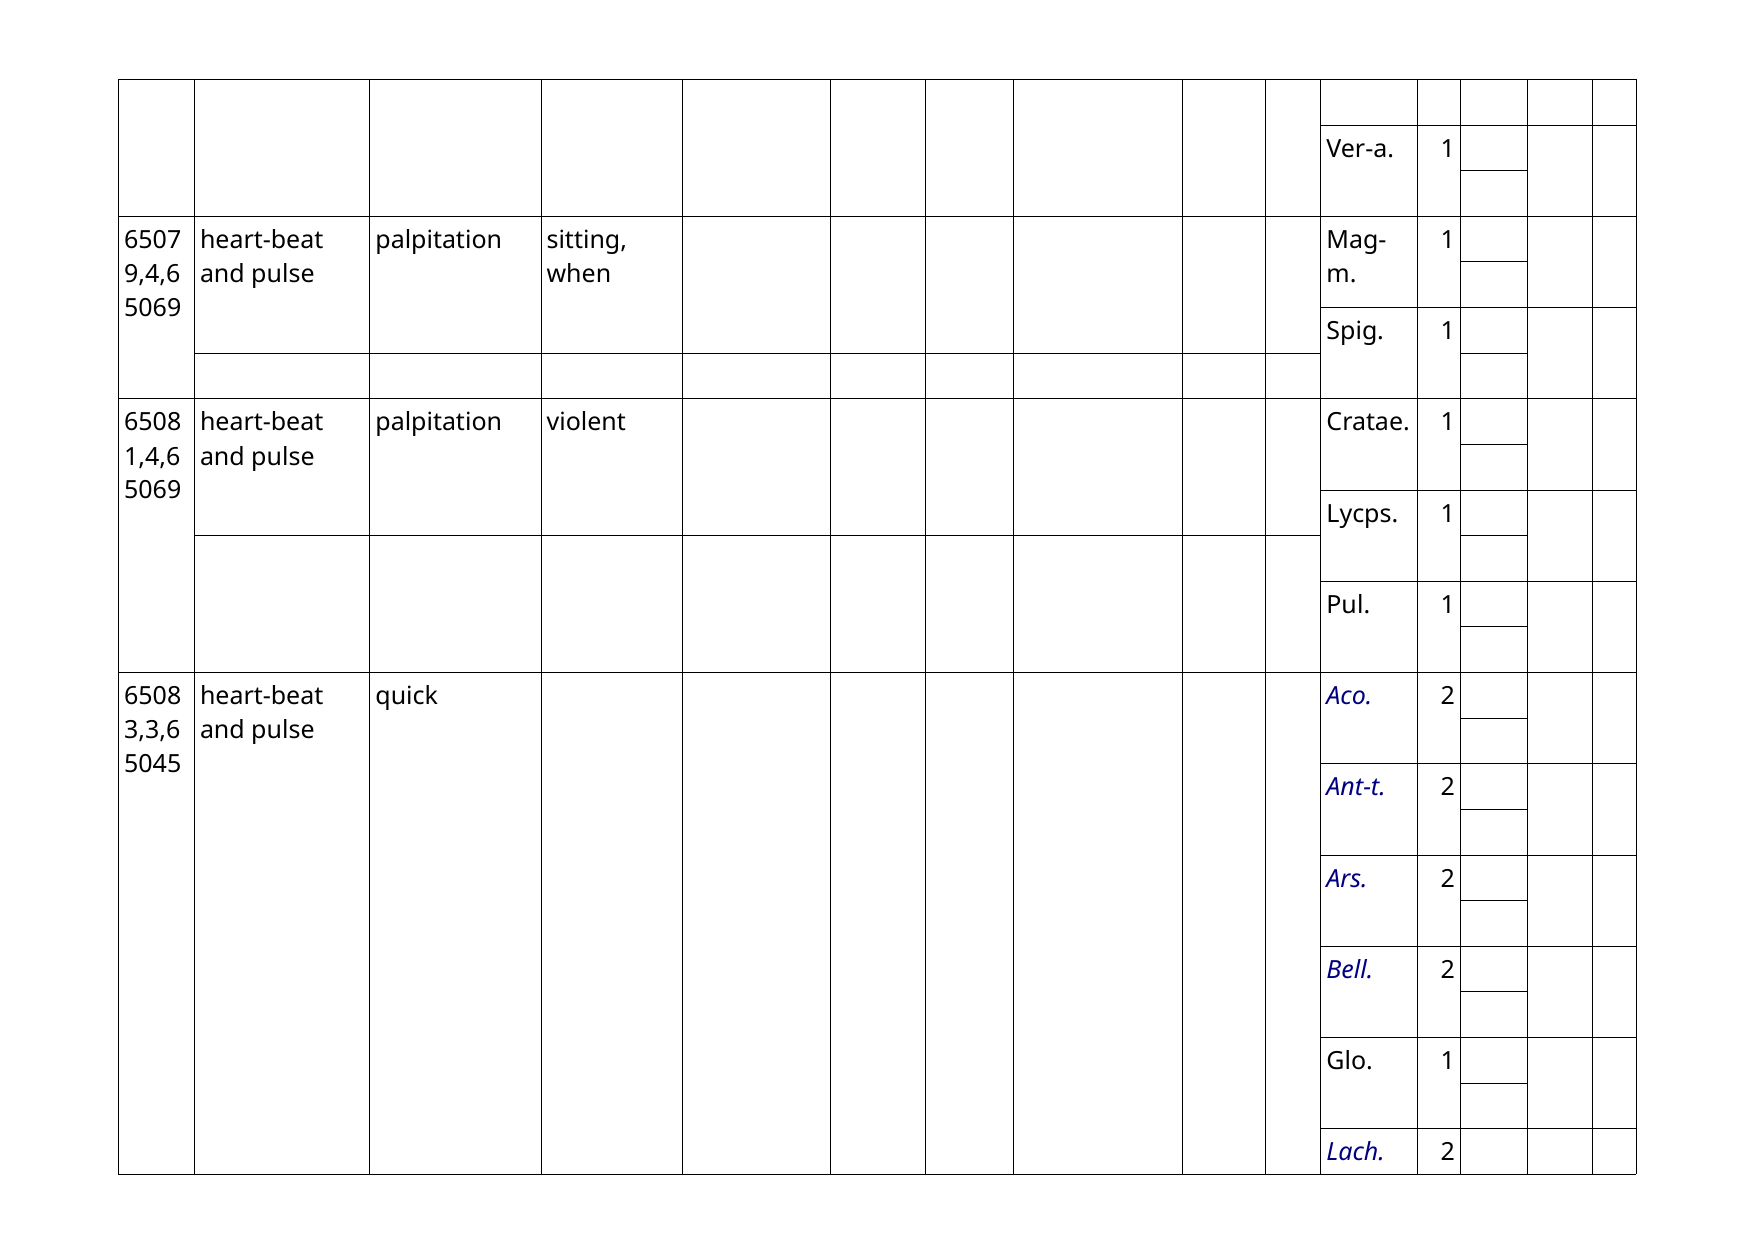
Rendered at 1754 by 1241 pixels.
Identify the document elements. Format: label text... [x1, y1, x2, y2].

table_cell [1528, 1038, 1592, 1128]
table_cell [1593, 673, 1636, 763]
table_cell Ant-t. [1321, 764, 1417, 854]
table_cell heart-beat and pulse [195, 217, 369, 353]
table_cell [1461, 217, 1527, 261]
table_cell [926, 80, 1013, 216]
table_cell [926, 399, 1013, 535]
table_cell [1183, 673, 1265, 1174]
table_cell [1528, 673, 1592, 763]
table_cell [1014, 217, 1182, 353]
table_cell [1528, 399, 1592, 489]
table_cell [1461, 80, 1527, 124]
table_cell [1461, 308, 1527, 353]
table_cell [1014, 399, 1182, 535]
table_cell [1183, 354, 1265, 398]
table_cell [1418, 80, 1460, 124]
table_cell [1183, 399, 1265, 535]
table_cell [1593, 126, 1636, 216]
table_cell [1528, 856, 1592, 946]
table_cell [926, 354, 1013, 398]
table_cell Lach. [1321, 1129, 1417, 1174]
table_cell 1 [1418, 126, 1460, 216]
table_cell Ars. [1321, 856, 1417, 946]
table_cell [926, 217, 1013, 353]
table_cell [1593, 1129, 1636, 1174]
table_cell [1593, 491, 1636, 581]
table_cell sitting, when [542, 217, 682, 353]
table_cell [1593, 764, 1636, 854]
table_cell [1461, 947, 1527, 991]
table_cell [683, 217, 830, 353]
table_cell [1266, 673, 1320, 1174]
table_cell 2 [1418, 764, 1460, 854]
table_cell Bell. [1321, 947, 1417, 1037]
table_cell palpitation [370, 217, 541, 353]
table_cell quick [370, 673, 541, 1174]
table_cell [195, 536, 369, 672]
table_cell [1528, 1129, 1592, 1174]
table_cell [542, 80, 682, 216]
table_cell [1593, 582, 1636, 672]
table_cell [683, 354, 830, 398]
table_cell [1266, 399, 1320, 535]
table_cell [1461, 445, 1527, 489]
table_cell [1014, 354, 1182, 398]
table_cell [831, 673, 925, 1174]
table_cell [1461, 856, 1527, 900]
table_cell 65081,4,65069 [119, 399, 194, 672]
table_cell 1 [1418, 1038, 1460, 1128]
table_cell [1266, 354, 1320, 398]
table_cell palpitation [370, 399, 541, 535]
table_cell [1593, 308, 1636, 398]
table_cell [683, 80, 830, 216]
table_cell [119, 80, 194, 216]
table_cell [1593, 217, 1636, 307]
table_cell Aco. [1321, 673, 1417, 763]
table_cell [542, 673, 682, 1174]
table_cell 2 [1418, 1129, 1460, 1174]
table_cell [1266, 217, 1320, 353]
table_cell Ver-a. [1321, 126, 1417, 216]
table_cell [1593, 947, 1636, 1037]
table_cell violent [542, 399, 682, 535]
table_cell Cratae. [1321, 399, 1417, 489]
table_cell [1593, 80, 1636, 124]
table_cell Lycps. [1321, 491, 1417, 581]
table_cell [1461, 764, 1527, 809]
table_cell [1461, 901, 1527, 946]
table_cell [1528, 491, 1592, 581]
table_cell [1461, 719, 1527, 763]
table_cell [1183, 217, 1265, 353]
table_cell 1 [1418, 582, 1460, 672]
table_cell [831, 399, 925, 535]
table_cell [1593, 1038, 1636, 1128]
table_cell [1528, 582, 1592, 672]
table_cell 65079,4,65069 [119, 217, 194, 398]
table_cell [1528, 308, 1592, 398]
table_cell 1 [1418, 308, 1460, 398]
table_cell [1014, 80, 1182, 216]
table_cell [1528, 126, 1592, 216]
table_cell 65083,3,65045 [119, 673, 194, 1174]
table_cell heart-beat and pulse [195, 673, 369, 1174]
table_cell Pul. [1321, 582, 1417, 672]
table_cell [1461, 673, 1527, 718]
table_cell [1461, 262, 1527, 307]
table_cell Spig. [1321, 308, 1417, 398]
table_cell [1528, 764, 1592, 854]
table_cell [1461, 810, 1527, 854]
table_cell [1461, 491, 1527, 535]
table_cell [195, 80, 369, 216]
table_cell [683, 673, 830, 1174]
table_cell [1461, 582, 1527, 626]
table_cell [1461, 399, 1527, 444]
table_cell heart-beat and pulse [195, 399, 369, 535]
table_cell [926, 673, 1013, 1174]
table_cell [1461, 354, 1527, 398]
table_cell [831, 217, 925, 353]
table_cell [1321, 80, 1417, 124]
table_cell [195, 354, 369, 398]
table_cell [1461, 1038, 1527, 1083]
table_cell [1528, 80, 1592, 124]
table_cell 1 [1418, 399, 1460, 489]
table_cell [1266, 80, 1320, 216]
table_cell [683, 399, 830, 535]
table_cell [1461, 126, 1527, 170]
table_cell [831, 536, 925, 672]
table_cell [683, 536, 830, 672]
table_cell [1461, 992, 1527, 1037]
table_cell 2 [1418, 673, 1460, 763]
table_cell [370, 536, 541, 672]
table_cell [1528, 947, 1592, 1037]
table_cell [1461, 1084, 1527, 1128]
table_cell [542, 536, 682, 672]
table_cell 1 [1418, 491, 1460, 581]
table_cell [1014, 673, 1182, 1174]
table_cell 2 [1418, 856, 1460, 946]
table_cell [1593, 856, 1636, 946]
table_cell [1461, 536, 1527, 581]
table_cell Glo. [1321, 1038, 1417, 1128]
table_cell [1461, 627, 1527, 672]
table_cell [1183, 80, 1265, 216]
table_cell [1266, 536, 1320, 672]
table_cell [1461, 171, 1527, 216]
table_cell [831, 354, 925, 398]
table_cell [1461, 1129, 1527, 1174]
table_cell [1528, 217, 1592, 307]
table_cell [926, 536, 1013, 672]
table_cell [1593, 399, 1636, 489]
table_cell Mag-m. [1321, 217, 1417, 307]
table_cell [831, 80, 925, 216]
table_cell [1014, 536, 1182, 672]
table_cell [370, 354, 541, 398]
table_cell [542, 354, 682, 398]
table_cell [370, 80, 541, 216]
table_cell 2 [1418, 947, 1460, 1037]
table_cell [1183, 536, 1265, 672]
table_cell 1 [1418, 217, 1460, 307]
